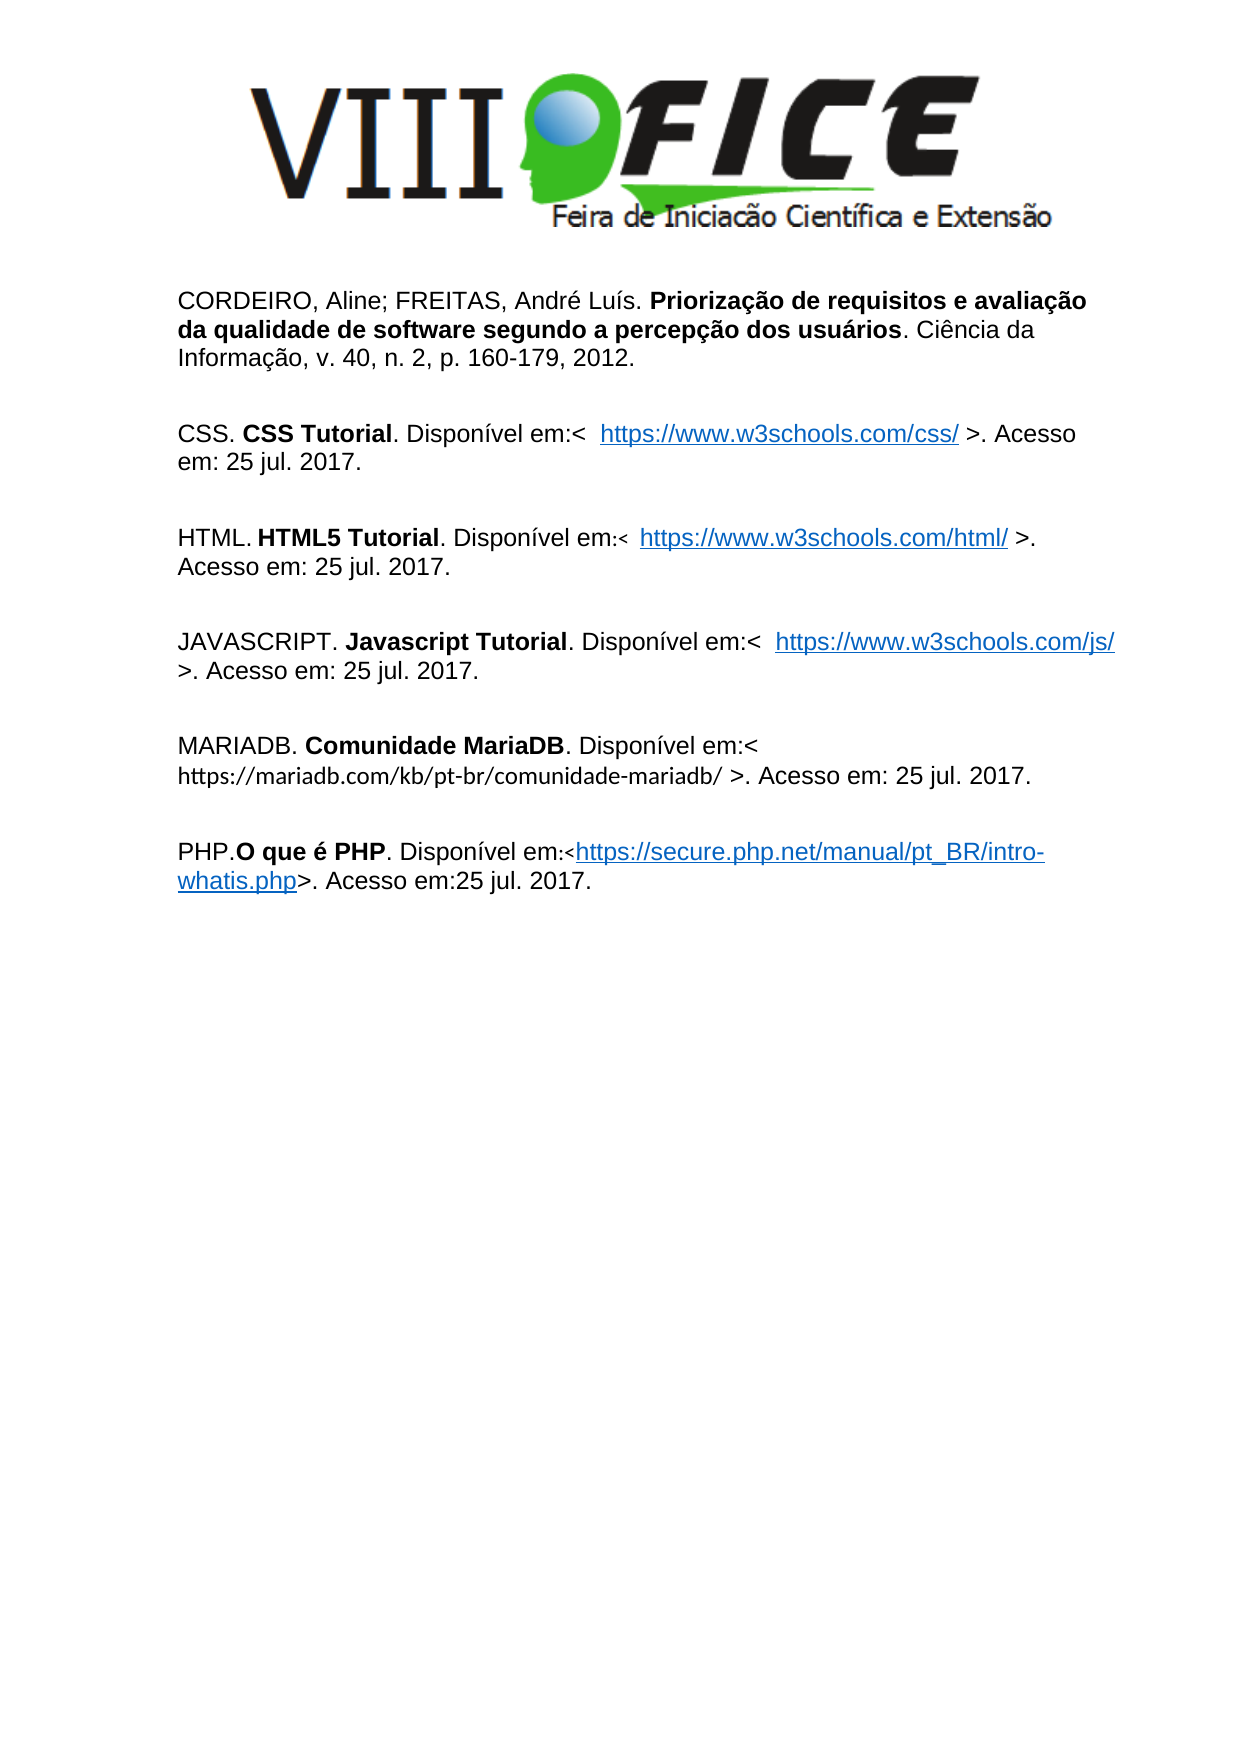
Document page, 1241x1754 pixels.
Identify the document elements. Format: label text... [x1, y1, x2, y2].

text MARIADB. Comunidade MariaDB. Disponível em:< https://mariadb.com/kb/pt-br/comunidade-mariadb/ >. Acesso em: 25 jul. 2017. [177, 731, 1122, 791]
text PHP.O que é PHP. Disponível em:<https://secure.php.net/manual/pt_BR/intro-whatis.php>. Acesso em:25 jul. 2017. [177, 837, 1122, 895]
text CORDEIRO, Aline; FREITAS, André Luís. Priorização de requisitos e avaliação da qualidade de software segundo a percepção dos usuários. Ciência da Informação, v. 40, n. 2, p. 160-179, 2012. [177, 286, 1122, 372]
text CSS. CSS Tutorial. Disponível em:< https://www.w3schools.com/css/ >. Acesso em: 25 jul. 2017. [177, 419, 1122, 476]
picture [239, 73, 1060, 227]
text HTML. HTML5 Tutorial. Disponível em:< https://www.w3schools.com/html/ >. Acesso em: 25 jul. 2017. [177, 523, 1122, 581]
text JAVASCRIPT. Javascript Tutorial. Disponível em:< https://www.w3schools.com/js/ >. Acesso em: 25 jul. 2017. [177, 627, 1122, 685]
